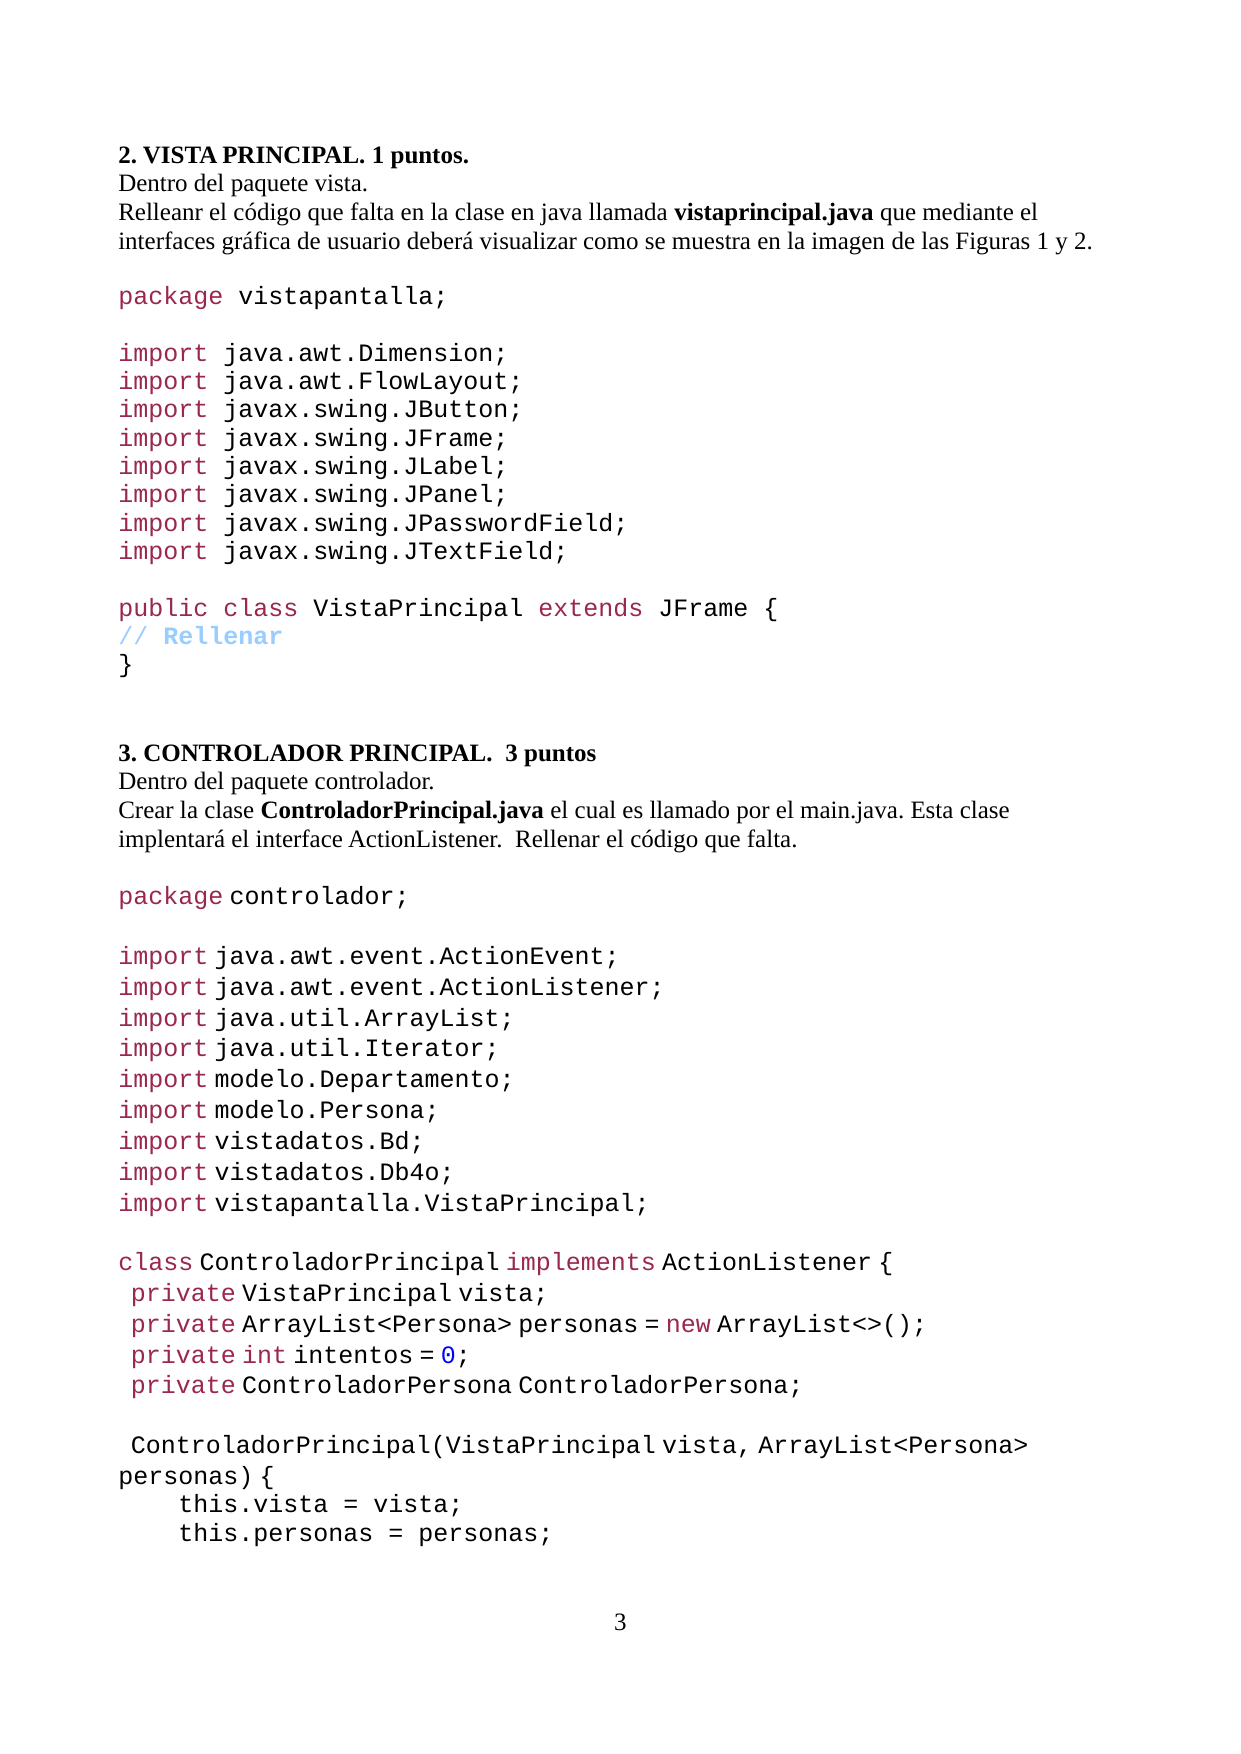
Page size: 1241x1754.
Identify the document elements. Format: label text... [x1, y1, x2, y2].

text import javax.swing.JLabel; [118, 453, 1122, 482]
text 3. CONTROLADOR PRINCIPAL. 3 puntos [118, 738, 1122, 766]
text ControladorPrincipal(VistaPrincipal vista, ArrayList<Persona> personas) { [118, 1430, 1122, 1492]
text Relleanr el código que falta en la clase en java llamada vistaprincipal.java que mediante el interfaces gráfica de usuario deberá visualizar como se muestra en la imagen de las Figuras 1 y 2. [118, 197, 1122, 255]
text import vistadatos.Db4o; [118, 1157, 1122, 1188]
text private ControladorPersona ControladorPersona; [118, 1371, 1122, 1401]
text import javax.swing.JFrame; [118, 425, 1122, 453]
text package vistapantalla; [118, 283, 1122, 312]
text import java.awt.event.ActionListener; [118, 972, 1122, 1003]
text import javax.swing.JPanel; [118, 482, 1122, 510]
text public class VistaPrincipal extends JFrame { [118, 595, 1122, 623]
text 2. VISTA PRINCIPAL. 1 puntos. [118, 140, 1122, 168]
text Crear la clase ControladorPrincipal.java el cual es llamado por el main.java. Esta clase implentará el interface ActionListener. Rellenar el código que falta. [118, 795, 1122, 853]
text this.personas = personas; [118, 1520, 1122, 1548]
text package controlador; [118, 881, 1122, 912]
text import javax.swing.JPasswordField; [118, 510, 1122, 538]
text private ArrayList<Persona> personas = new ArrayList<>(); [118, 1309, 1122, 1340]
text import modelo.Departamento; [118, 1064, 1122, 1095]
text private VistaPrincipal vista; [118, 1278, 1122, 1309]
text import java.util.Iterator; [118, 1033, 1122, 1064]
text import java.awt.event.ActionEvent; [118, 941, 1122, 972]
text import javax.swing.JTextField; [118, 538, 1122, 567]
text import java.awt.Dimension; [118, 340, 1122, 368]
text import modelo.Persona; [118, 1095, 1122, 1126]
text } [118, 652, 1122, 680]
text import javax.swing.JButton; [118, 397, 1122, 425]
text this.vista = vista; [118, 1492, 1122, 1520]
text import java.util.ArrayList; [118, 1003, 1122, 1033]
text class ControladorPrincipal implements ActionListener { [118, 1247, 1122, 1278]
text import java.awt.FlowLayout; [118, 368, 1122, 397]
text Dentro del paquete controlador. [118, 766, 1122, 795]
text private int intentos = 0; [118, 1340, 1122, 1371]
text Dentro del paquete vista. [118, 168, 1122, 197]
text // Rellenar [118, 623, 1122, 652]
text import vistapantalla.VistaPrincipal; [118, 1188, 1122, 1218]
text import vistadatos.Bd; [118, 1126, 1122, 1157]
